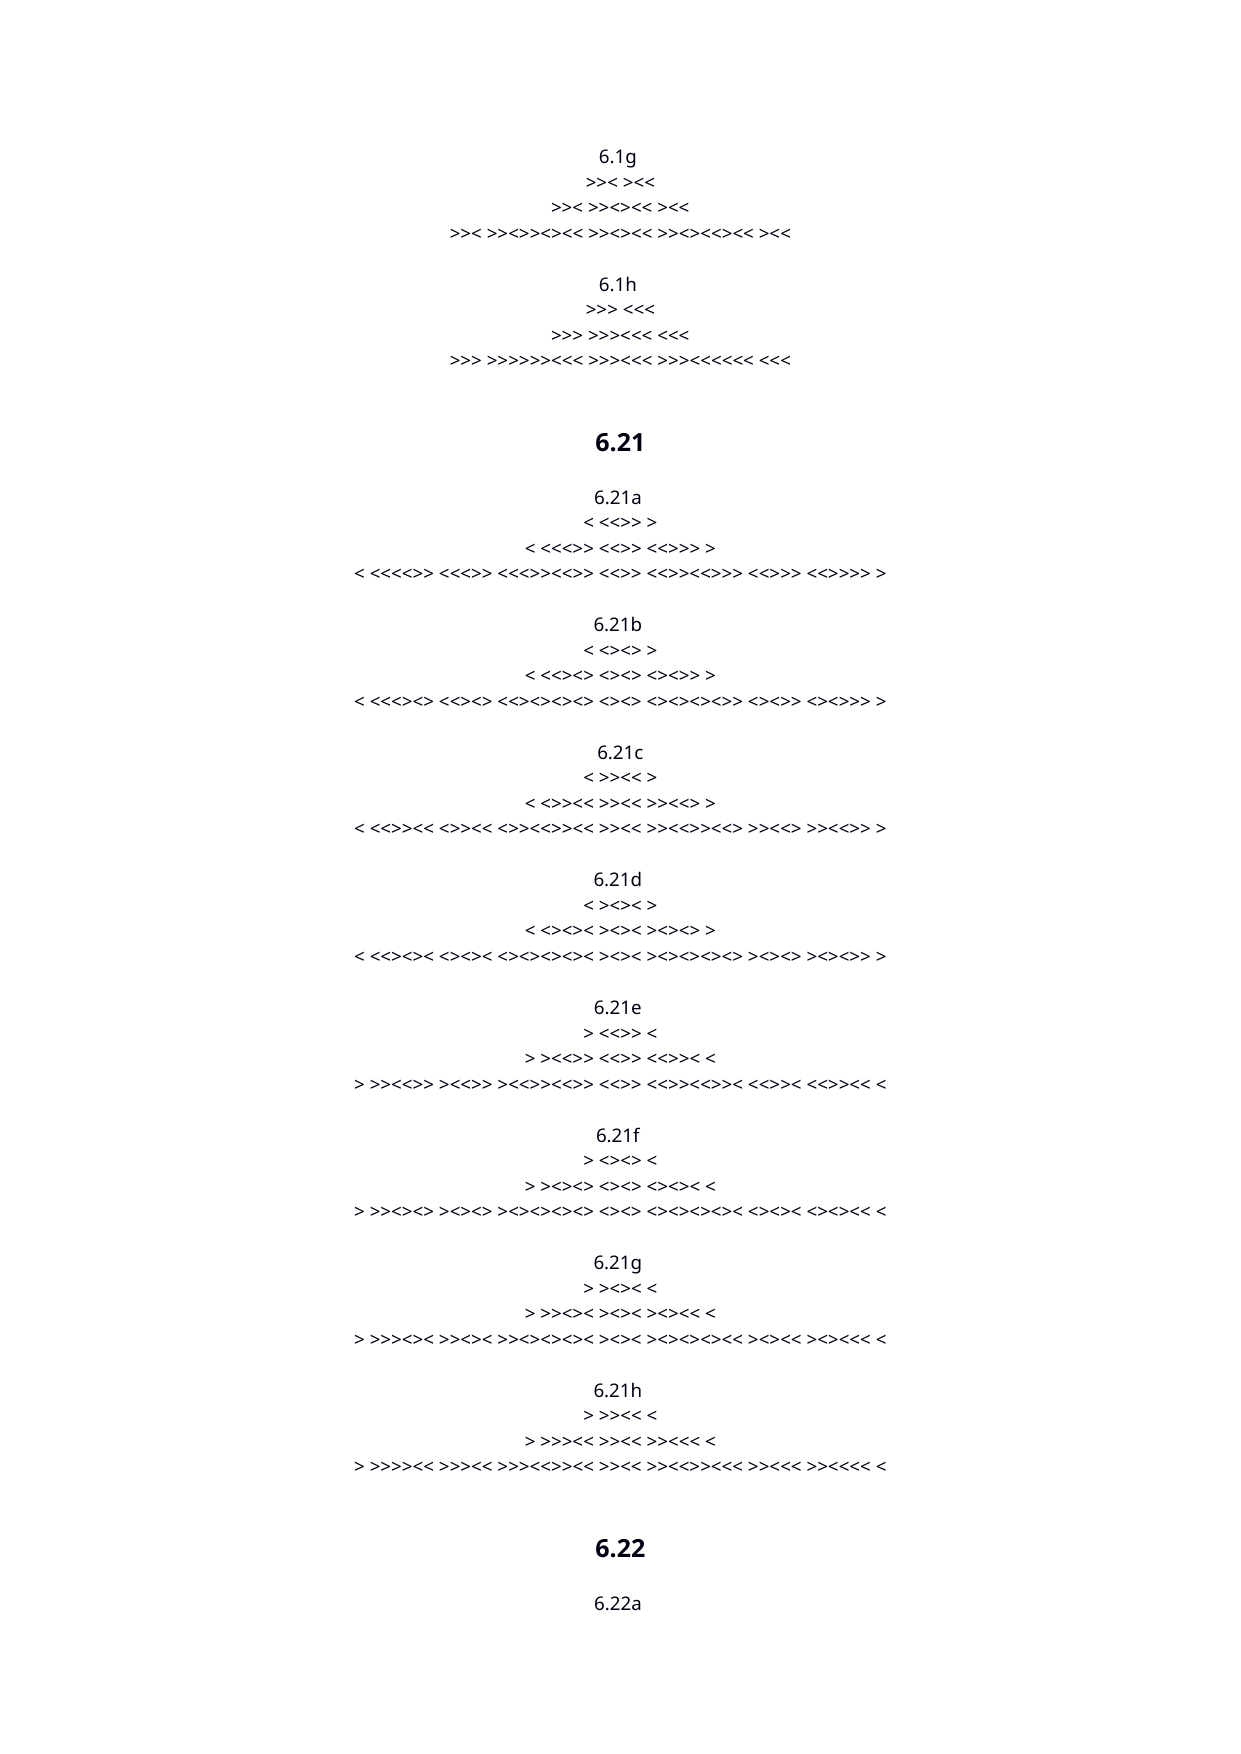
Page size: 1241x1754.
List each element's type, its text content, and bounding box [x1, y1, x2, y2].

text 6.21g [118, 1249, 1122, 1275]
text < ><>< > [118, 892, 1122, 918]
text > >><><> ><><> ><><><><> <><> <><><><>< <><>< <><><< < [118, 1198, 1122, 1224]
text < <><> > [118, 637, 1122, 663]
text 6.21a [118, 484, 1122, 509]
text < <><>< ><>< ><><> > [118, 918, 1122, 943]
text > >><>< ><>< ><><< < [118, 1301, 1122, 1326]
text > >>><>< >><>< >><><><>< ><>< ><><><><< ><><< ><><<< < [118, 1326, 1122, 1352]
text < >><< > [118, 765, 1122, 790]
text 6.1g [118, 118, 1122, 169]
text >>< >><>><><< >><><< >><><<><< ><< [118, 220, 1122, 246]
text < <>><< >><< >><<> > [118, 790, 1122, 816]
text 6.21f [118, 1122, 1122, 1147]
text >>> >>>>>><<< >>><<< >>><<<<<< <<< [118, 348, 1122, 373]
text 6.21c [118, 739, 1122, 765]
text < <<>><< <>><< <>><<>><< >><< >><<>><<> >><<> >><<>> > [118, 816, 1122, 841]
text 6.21b [118, 612, 1122, 637]
text 6.22a [118, 1590, 1122, 1615]
text 6.21d [118, 867, 1122, 892]
text < <<><>< <><>< <><><><>< ><>< ><><><><> ><><> ><><>> > [118, 943, 1122, 969]
text 6.1h [118, 246, 1122, 297]
text >>> <<< [118, 297, 1122, 322]
text 6.21h [118, 1377, 1122, 1403]
text < <<>> > [118, 509, 1122, 535]
text < <<<<>> <<<>> <<<>><<>> <<>> <<>><<>>> <<>>> <<>>>> > [118, 561, 1122, 586]
text 6.21e [118, 994, 1122, 1020]
text > >><<>> ><<>> ><<>><<>> <<>> <<>><<>>< <<>>< <<>><< < [118, 1071, 1122, 1096]
text < <<><> <><> <><>> > [118, 663, 1122, 688]
text > ><<>> <<>> <<>>< < [118, 1045, 1122, 1071]
text > ><>< < [118, 1275, 1122, 1301]
text > >>>><< >>><< >>><<>><< >><< >><<>><<< >><<< >><<<< < [118, 1454, 1122, 1479]
text >>> >>><<< <<< [118, 322, 1122, 348]
text > >>><< >><< >><<< < [118, 1428, 1122, 1454]
text >>< ><< [118, 169, 1122, 195]
text < <<<>> <<>> <<>>> > [118, 535, 1122, 561]
text 6.21 [118, 424, 1122, 458]
text >>< >><><< ><< [118, 195, 1122, 220]
text > <<>> < [118, 1020, 1122, 1045]
text 6.22 [118, 1530, 1122, 1564]
text < <<<><> <<><> <<><><><> <><> <><><><>> <><>> <><>>> > [118, 688, 1122, 714]
text > ><><> <><> <><>< < [118, 1173, 1122, 1198]
text > <><> < [118, 1147, 1122, 1173]
text > >><< < [118, 1403, 1122, 1428]
